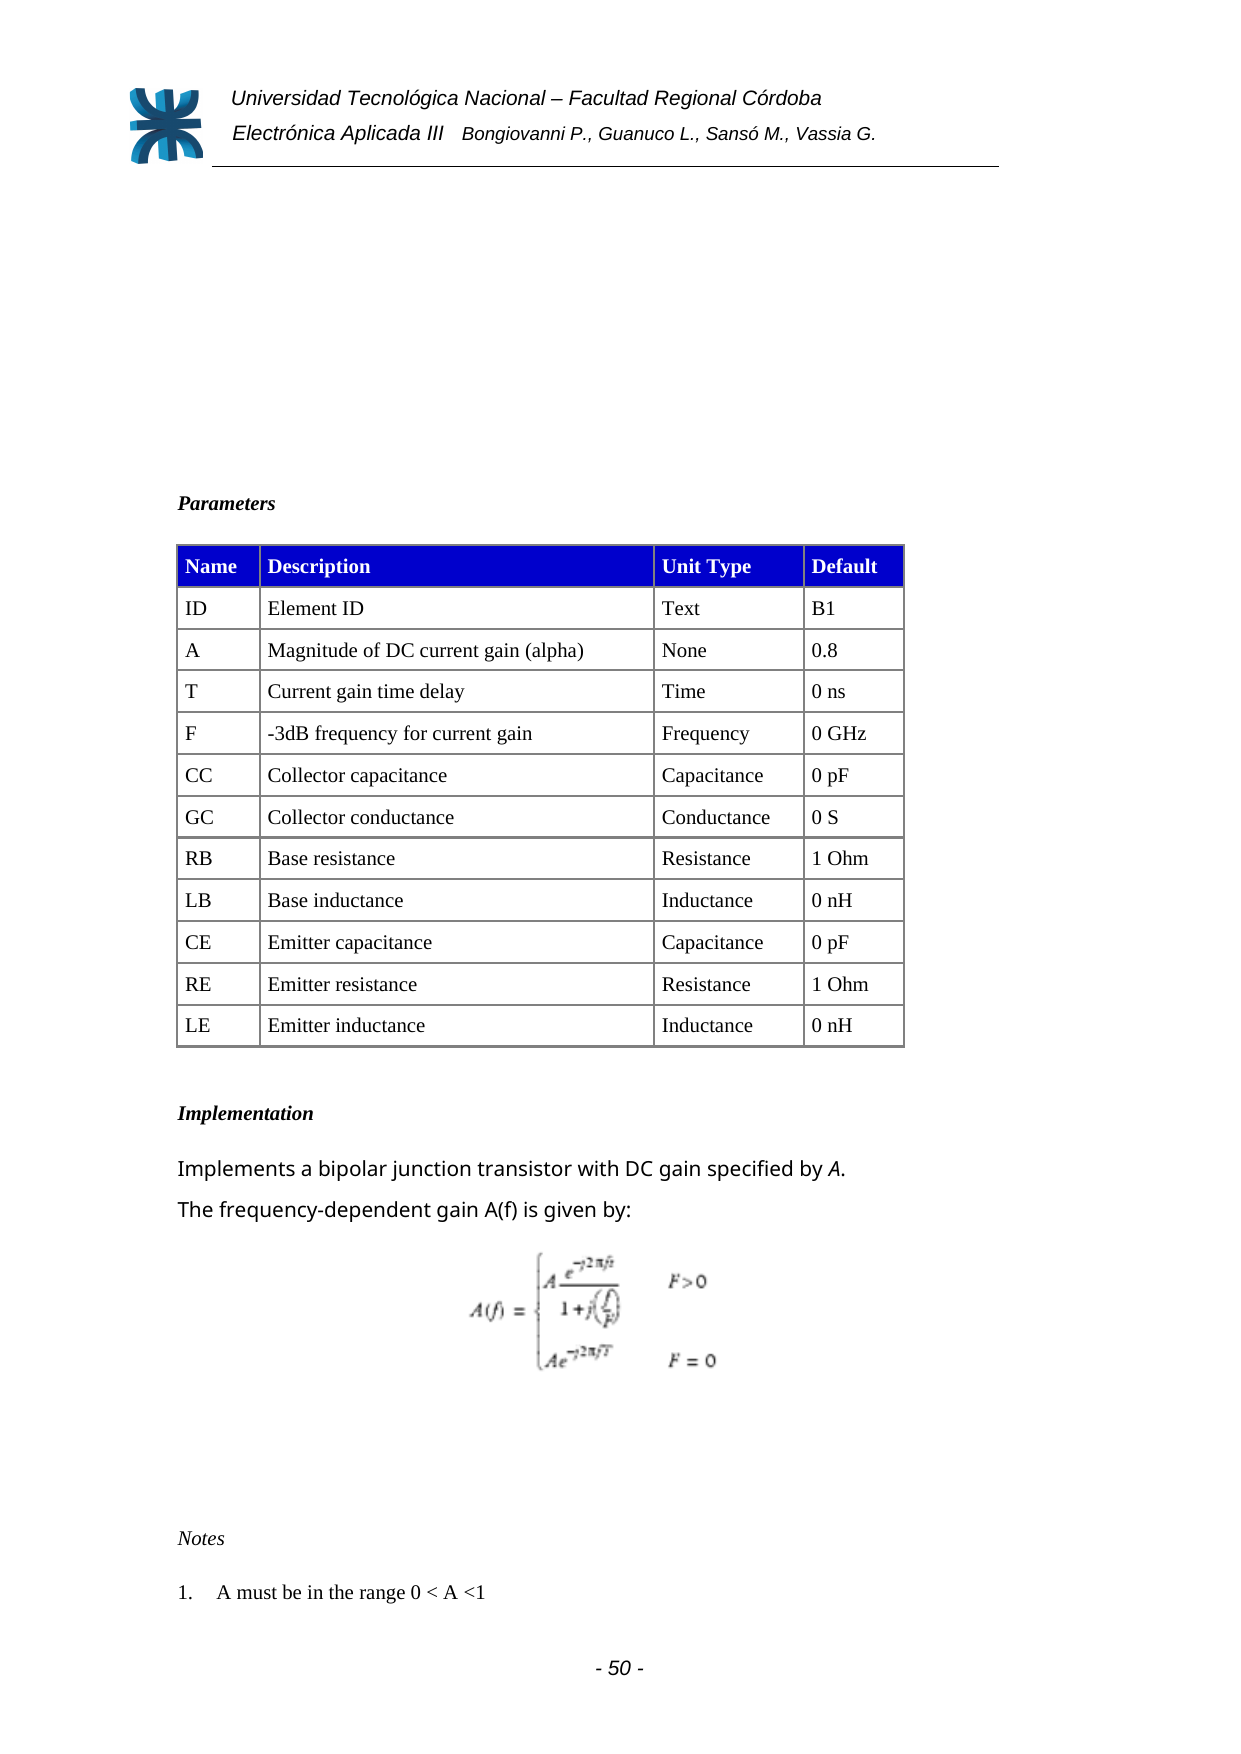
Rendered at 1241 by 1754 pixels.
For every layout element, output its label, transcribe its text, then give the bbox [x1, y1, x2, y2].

table_cell GC [178, 797, 259, 836]
table_header Default [805, 546, 903, 586]
table_cell Time [655, 671, 803, 711]
table_cell Magnitude of DC current gain (alpha) [261, 630, 653, 669]
subtitle Implementation [177, 1101, 1063, 1125]
table_cell RB [178, 839, 259, 878]
text The frequency-dependent gain A(f) is given by: [177, 1195, 1063, 1224]
table_cell LB [178, 880, 259, 920]
table_cell 1 Ohm [805, 839, 903, 878]
table_cell A [178, 630, 259, 669]
table_cell Capacitance [655, 922, 803, 962]
table_cell Base inductance [261, 880, 653, 920]
table_cell Capacitance [655, 755, 803, 795]
table_cell Text [655, 588, 803, 628]
table_cell 0 nH [805, 1006, 903, 1045]
table_cell Emitter resistance [261, 964, 653, 1003]
table_cell Collector capacitance [261, 755, 653, 795]
table_cell 0 nH [805, 880, 903, 920]
table_cell Emitter capacitance [261, 922, 653, 962]
text Implements a bipolar junction transistor with DC gain specified by A. [177, 1154, 1063, 1183]
picture [129, 88, 203, 164]
table_cell -3dB frequency for current gain [261, 713, 653, 753]
table_cell T [178, 671, 259, 711]
table_cell 0 pF [805, 755, 903, 795]
table_header 1. [177, 1580, 216, 1604]
table_header A must be in the range 0 < A <1 [216, 1580, 537, 1604]
table_cell RE [178, 964, 259, 1003]
table_cell CC [178, 755, 259, 795]
table_cell Inductance [655, 1006, 803, 1045]
table_cell Current gain time delay [261, 671, 653, 711]
table_cell Base resistance [261, 839, 653, 878]
table_cell 0 S [805, 797, 903, 836]
table_cell Conductance [655, 797, 803, 836]
table_cell Frequency [655, 713, 803, 753]
subtitle Parameters [177, 491, 1063, 514]
table_cell 1 Ohm [805, 964, 903, 1003]
table_cell CE [178, 922, 259, 962]
table_cell 0 GHz [805, 713, 903, 753]
table_header Name [178, 546, 259, 586]
table_cell Emitter inductance [261, 1006, 653, 1045]
table_cell LE [178, 1006, 259, 1045]
table_cell F [178, 713, 259, 753]
table_cell Inductance [655, 880, 803, 920]
table_cell 0.8 [805, 630, 903, 669]
table_header Description [261, 546, 653, 586]
table_cell ID [178, 588, 259, 628]
table_cell 0 pF [805, 922, 903, 962]
table_cell Element ID [261, 588, 653, 628]
table_cell Collector conductance [261, 797, 653, 836]
table_cell Resistance [655, 839, 803, 878]
table_cell 0 ns [805, 671, 903, 711]
table_header Unit Type [655, 546, 803, 586]
table_cell None [655, 630, 803, 669]
table_cell Resistance [655, 964, 803, 1003]
table_cell B1 [805, 588, 903, 628]
subtitle Notes [177, 1526, 1063, 1550]
